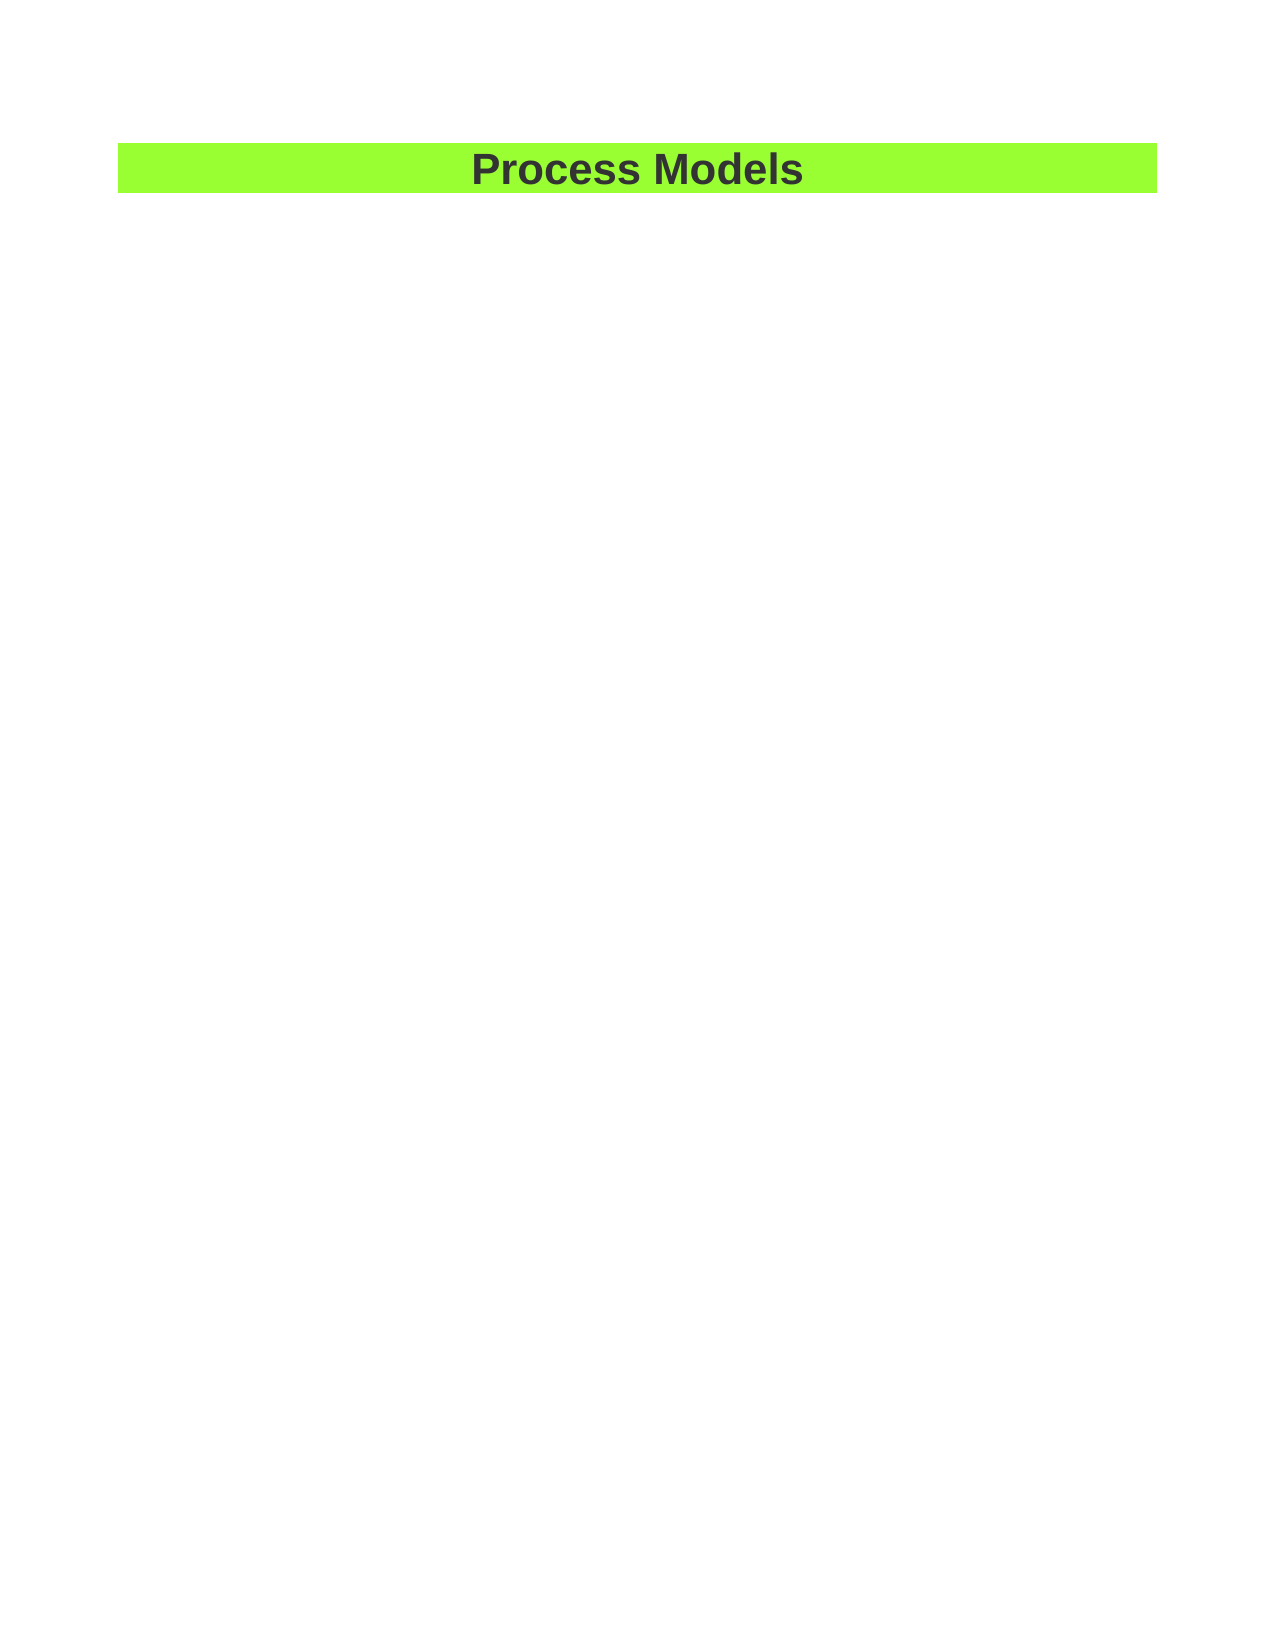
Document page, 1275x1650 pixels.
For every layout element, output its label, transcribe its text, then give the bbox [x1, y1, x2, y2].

subtitle Process Models [118, 143, 1157, 193]
